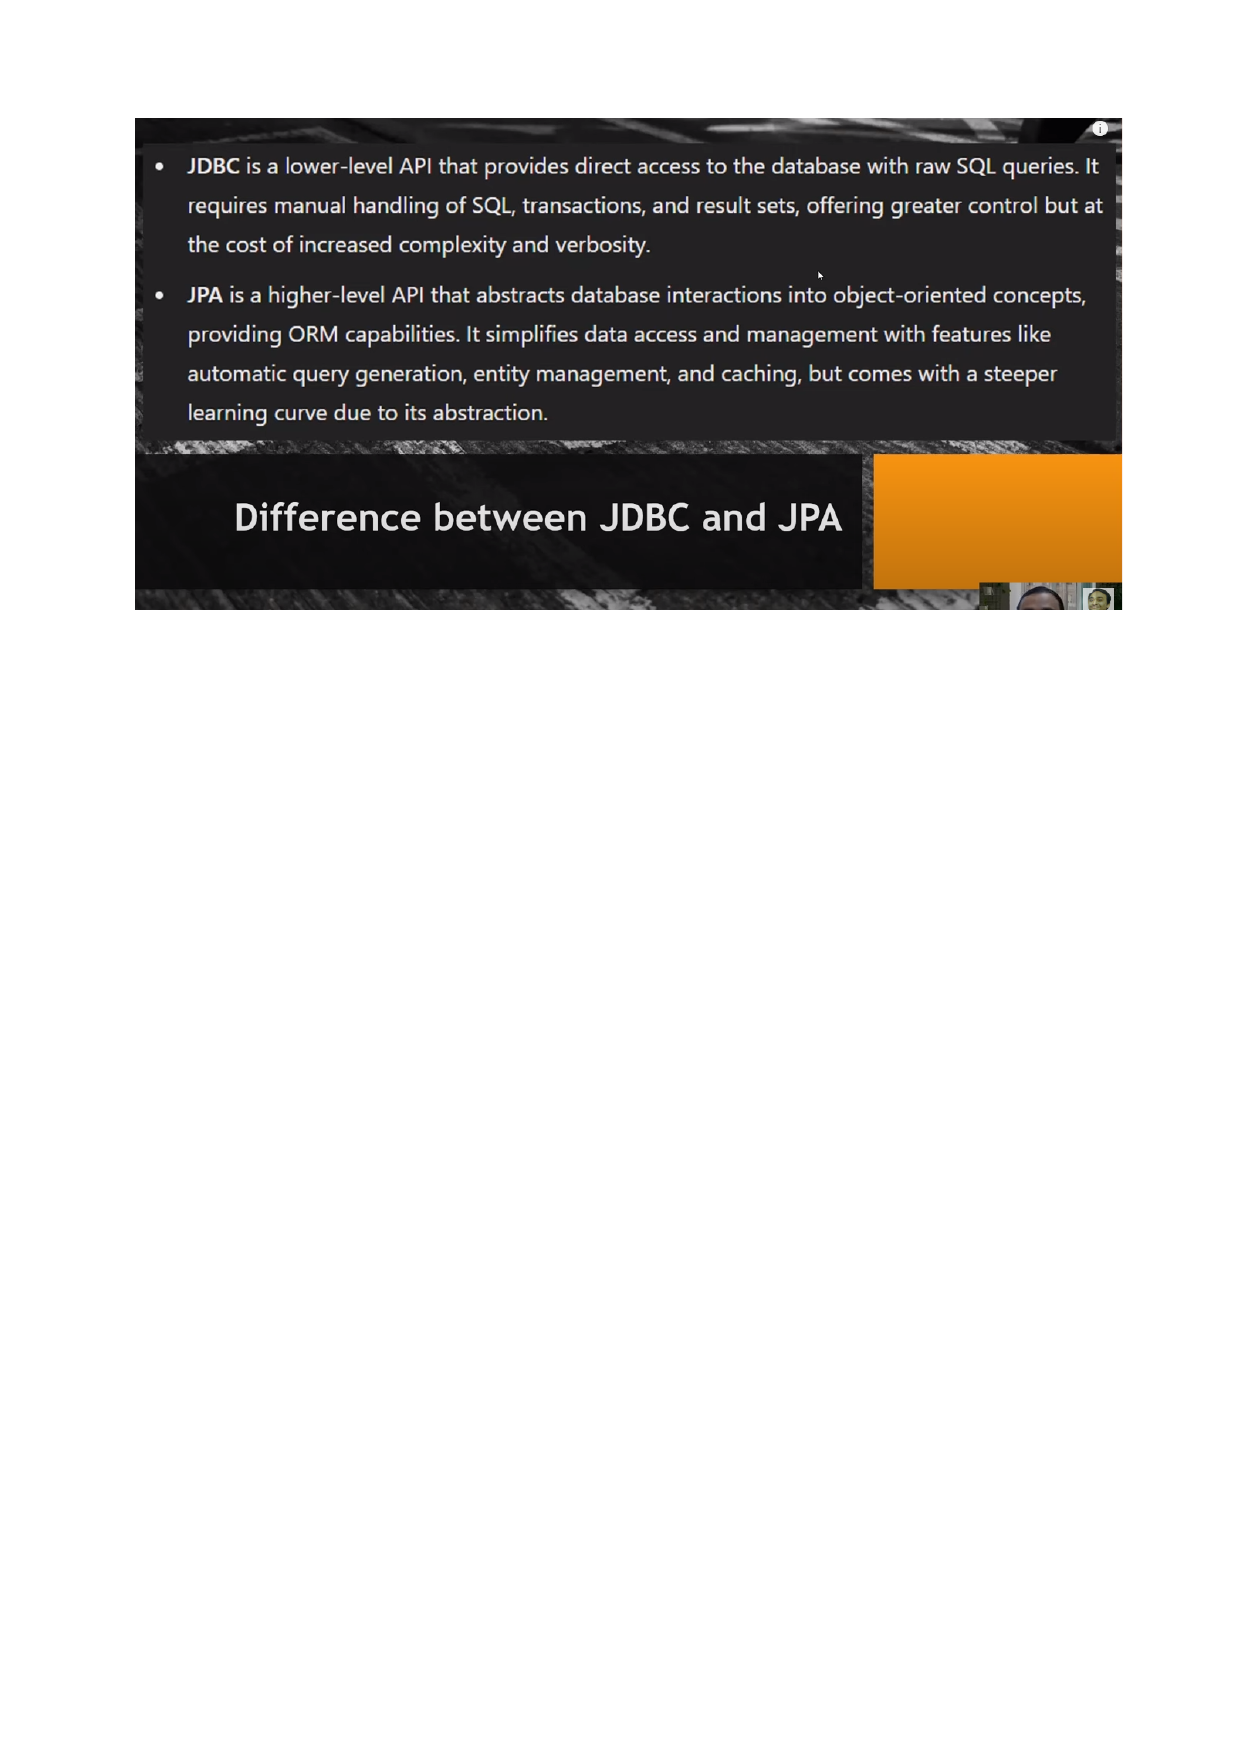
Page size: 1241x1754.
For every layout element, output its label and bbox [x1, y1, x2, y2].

picture [118, 118, 1123, 610]
